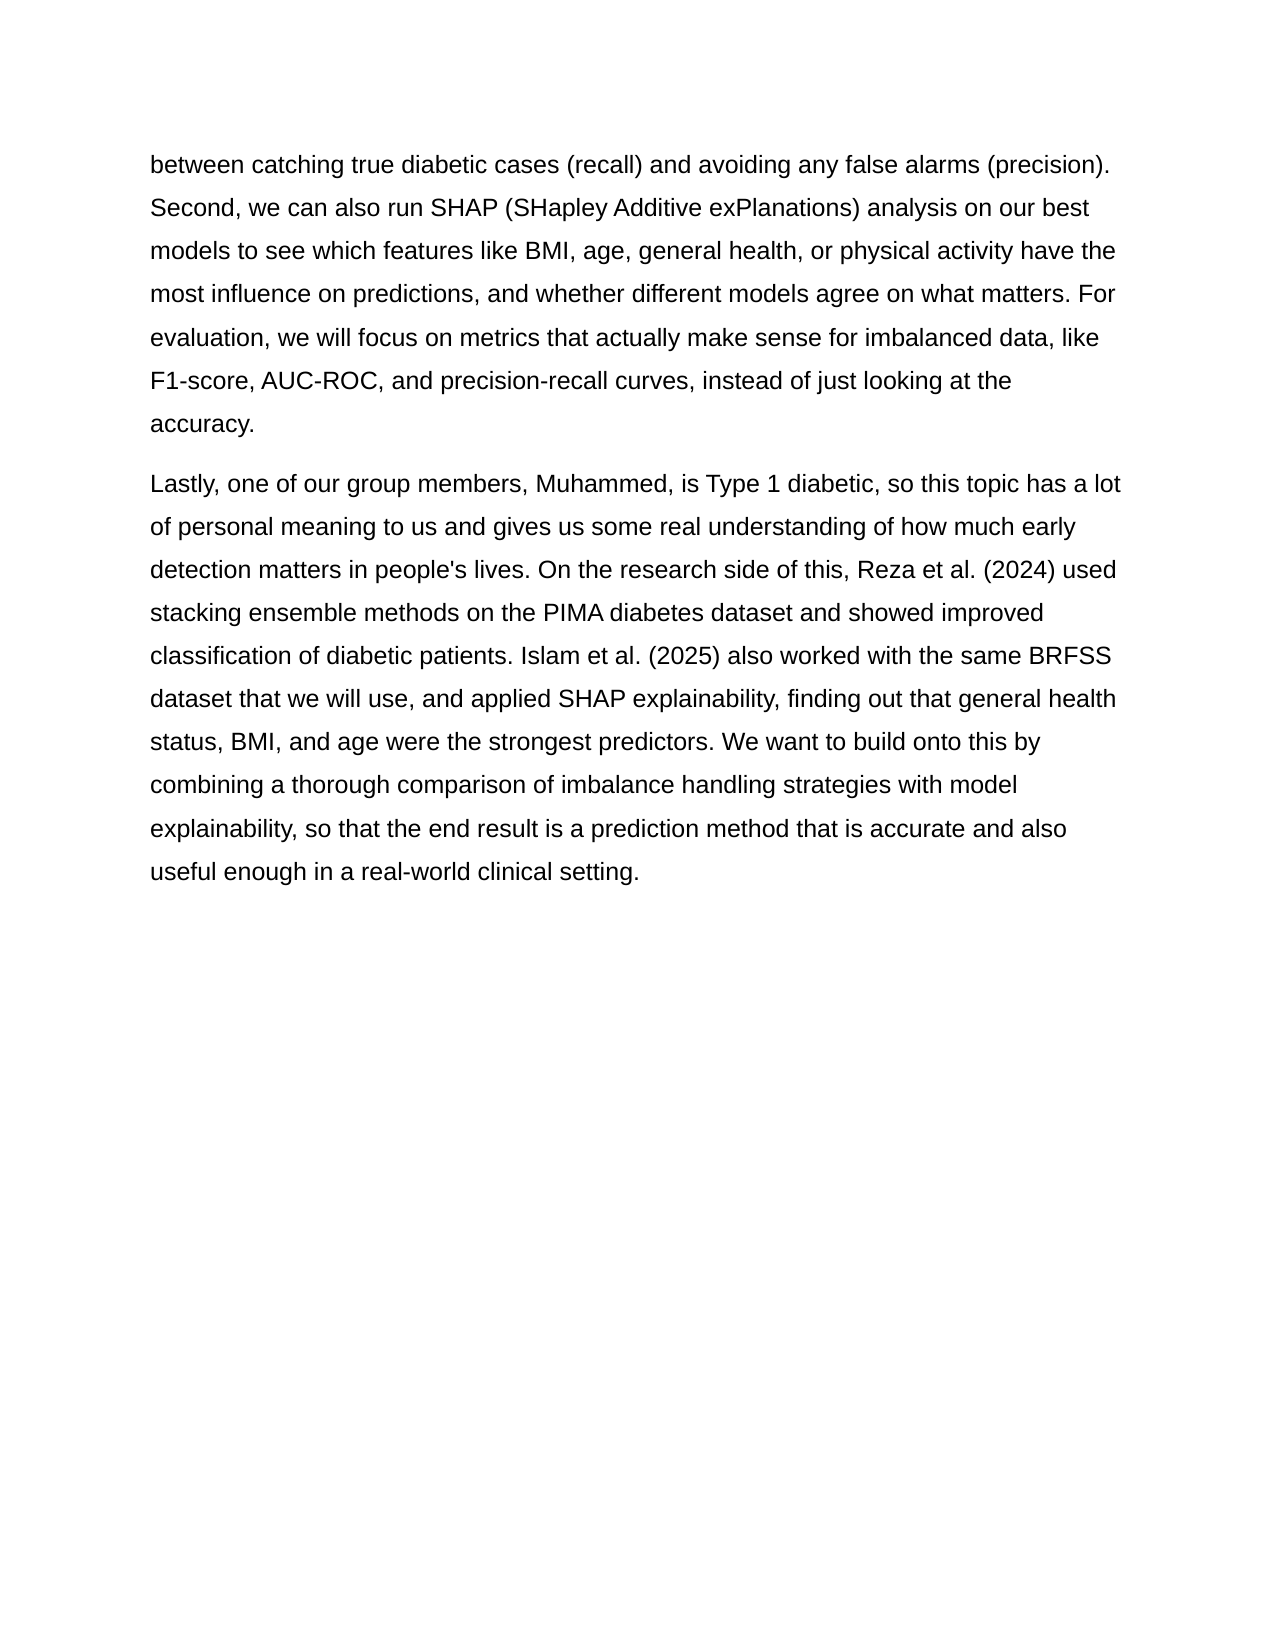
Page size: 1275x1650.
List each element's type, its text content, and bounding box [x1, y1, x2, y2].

text between catching true diabetic cases (recall) and avoiding any false alarms (precision). Second, we can also run SHAP (SHapley Additive exPlanations) analysis on our best models to see which features like BMI, age, general health, or physical activity have the most influence on predictions, and whether different models agree on what matters. For evaluation, we will focus on metrics that actually make sense for imbalanced data, like F1-score, AUC-ROC, and precision-recall curves, instead of just looking at the accuracy. [150, 150, 1125, 437]
text Lastly, one of our group members, Muhammed, is Type 1 diabetic, so this topic has a lot of personal meaning to us and gives us some real understanding of how much early detection matters in people's lives. On the research side of this, Reza et al. (2024) used stacking ensemble methods on the PIMA diabetes dataset and showed improved classification of diabetic patients. Islam et al. (2025) also worked with the same BRFSS dataset that we will use, and applied SHAP explainability, finding out that general health status, BMI, and age were the strongest predictors. We want to build onto this by combining a thorough comparison of imbalance handling strategies with model explainability, so that the end result is a prediction method that is accurate and also useful enough in a real-world clinical setting. [150, 468, 1125, 885]
